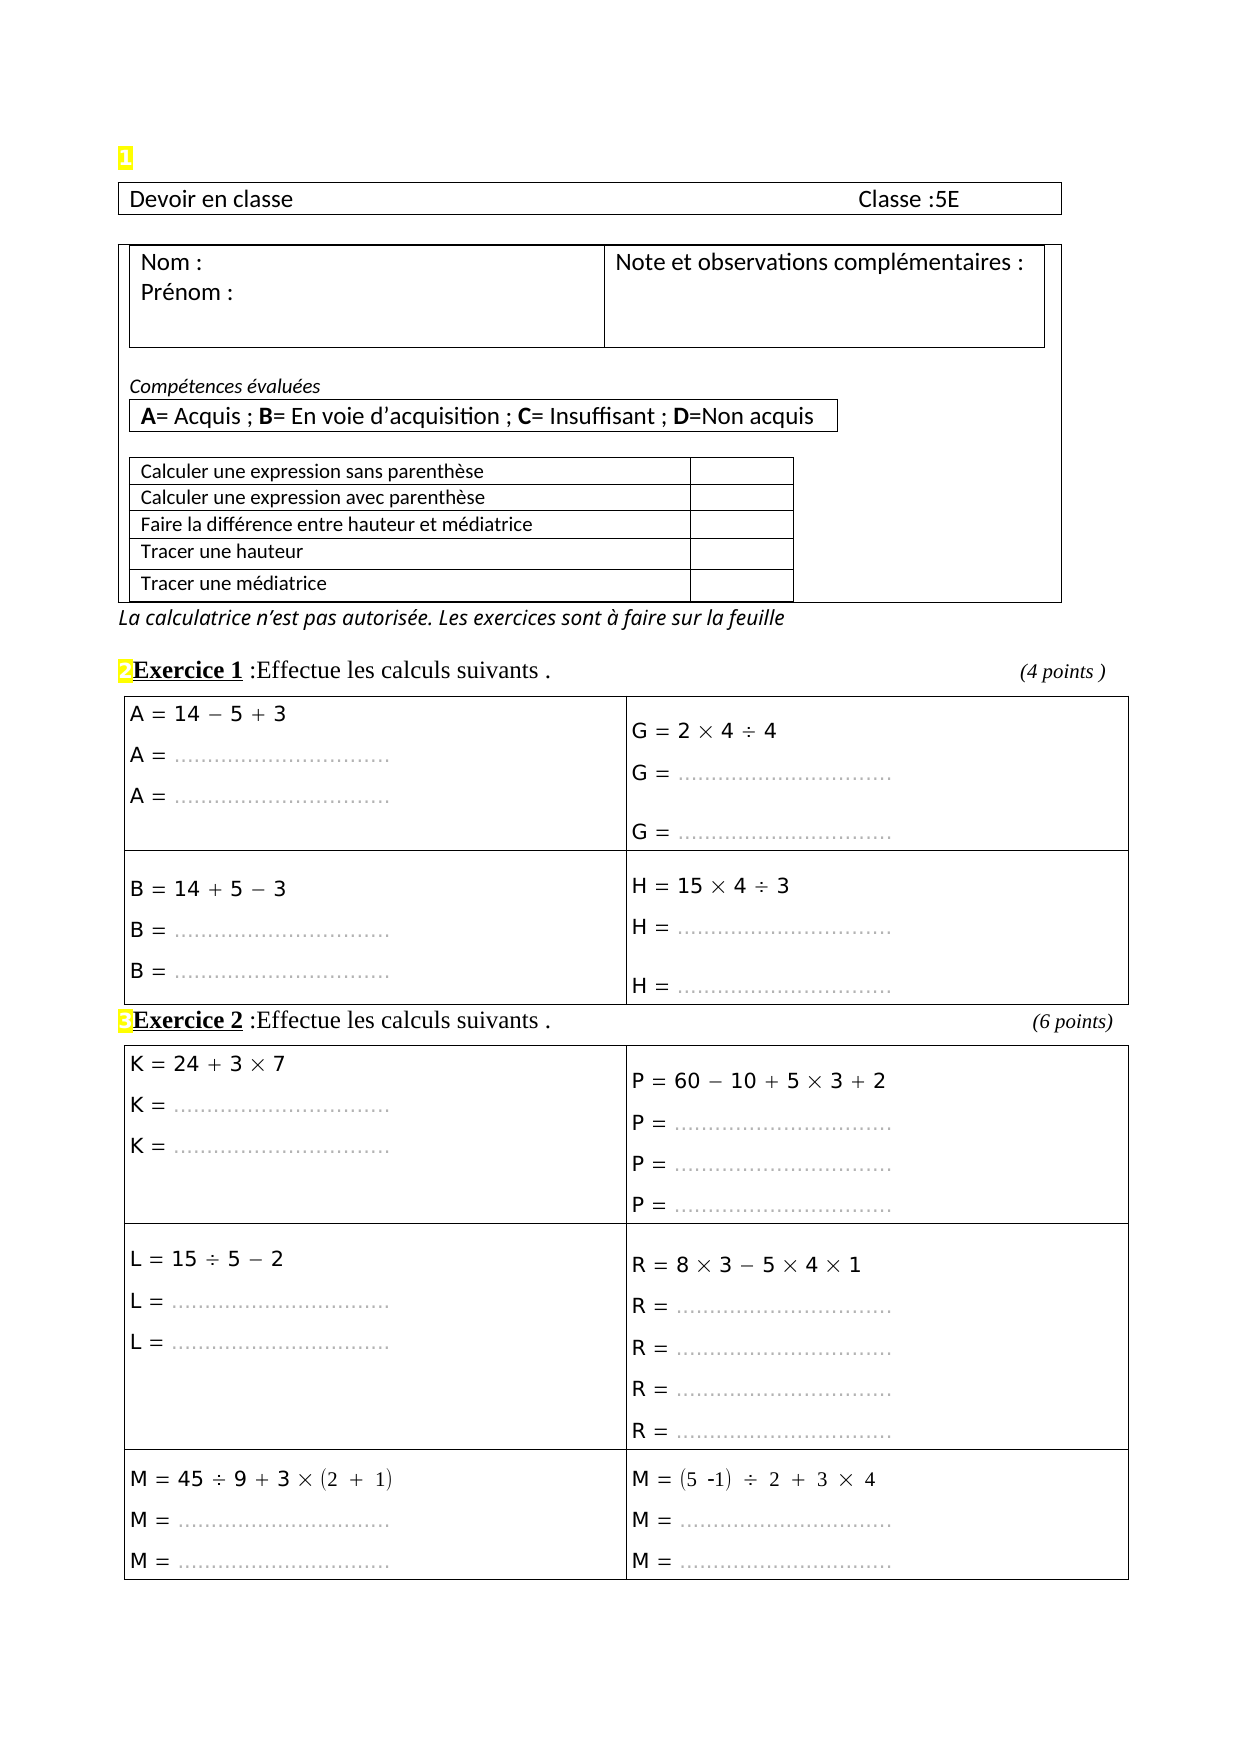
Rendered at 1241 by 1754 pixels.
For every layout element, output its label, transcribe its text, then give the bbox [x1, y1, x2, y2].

table_cell [691, 539, 793, 569]
table_cell [691, 511, 793, 537]
table_cell Faire la différence entre hauteur et médiatrice [130, 511, 690, 537]
table_cell B  14  5 − 3 B  B  [125, 851, 626, 1004]
table_cell M  45 ÷ 9  3 × (2  1) M  M  [125, 1450, 626, 1579]
table_header Nom : Prénom : [130, 246, 604, 347]
table_header K  24  3 × 7 K  K  [125, 1046, 626, 1223]
table_header Calculer une expression sans parenthèse [130, 458, 690, 483]
subtitle Exercice 1 :Effectue les calculs suivants . (4 points ) [118, 655, 1122, 684]
table_header A  14 − 5  3 A  A  [125, 697, 626, 850]
table_cell H  15 × 4 ÷ 3 H  H  [627, 851, 1128, 1004]
table_header Devoir en classe Classe :5E [119, 183, 1061, 214]
subtitle Exercice 2 :Effectue les calculs suivants . (6 points) [118, 1005, 1122, 1033]
table_cell Tracer une médiatrice [130, 570, 690, 601]
table_cell Calculer une expression avec parenthèse [130, 485, 690, 510]
table_header G  2 × 4 ÷ 4 G  G  [627, 697, 1128, 850]
table_cell [691, 485, 793, 510]
table_header [691, 458, 793, 483]
table_cell L  15 ÷ 5 − 2 L  L  [125, 1224, 626, 1449]
table_cell M  (5 -1) ÷ 2  3 × 4 M  M  [627, 1450, 1128, 1579]
text La calculatrice n’est pas autorisée. Les exercices sont à faire sur la feuille [118, 603, 1122, 631]
table_header A= Acquis ; B= En voie d’acquisition ; C= Insuffisant ; D=Non acquis [130, 400, 837, 431]
table_cell Tracer une hauteur [130, 539, 690, 569]
table_header Compétences évaluées [119, 245, 1061, 602]
table_cell R  8 × 3 − 5 × 4 × 1 R  R  R  R  [627, 1224, 1128, 1449]
table_cell [691, 570, 793, 601]
table_header P  60 − 10  5 × 3  2 P  P  P  [627, 1046, 1128, 1223]
table_header Note et observations complémentaires : [605, 246, 1044, 347]
